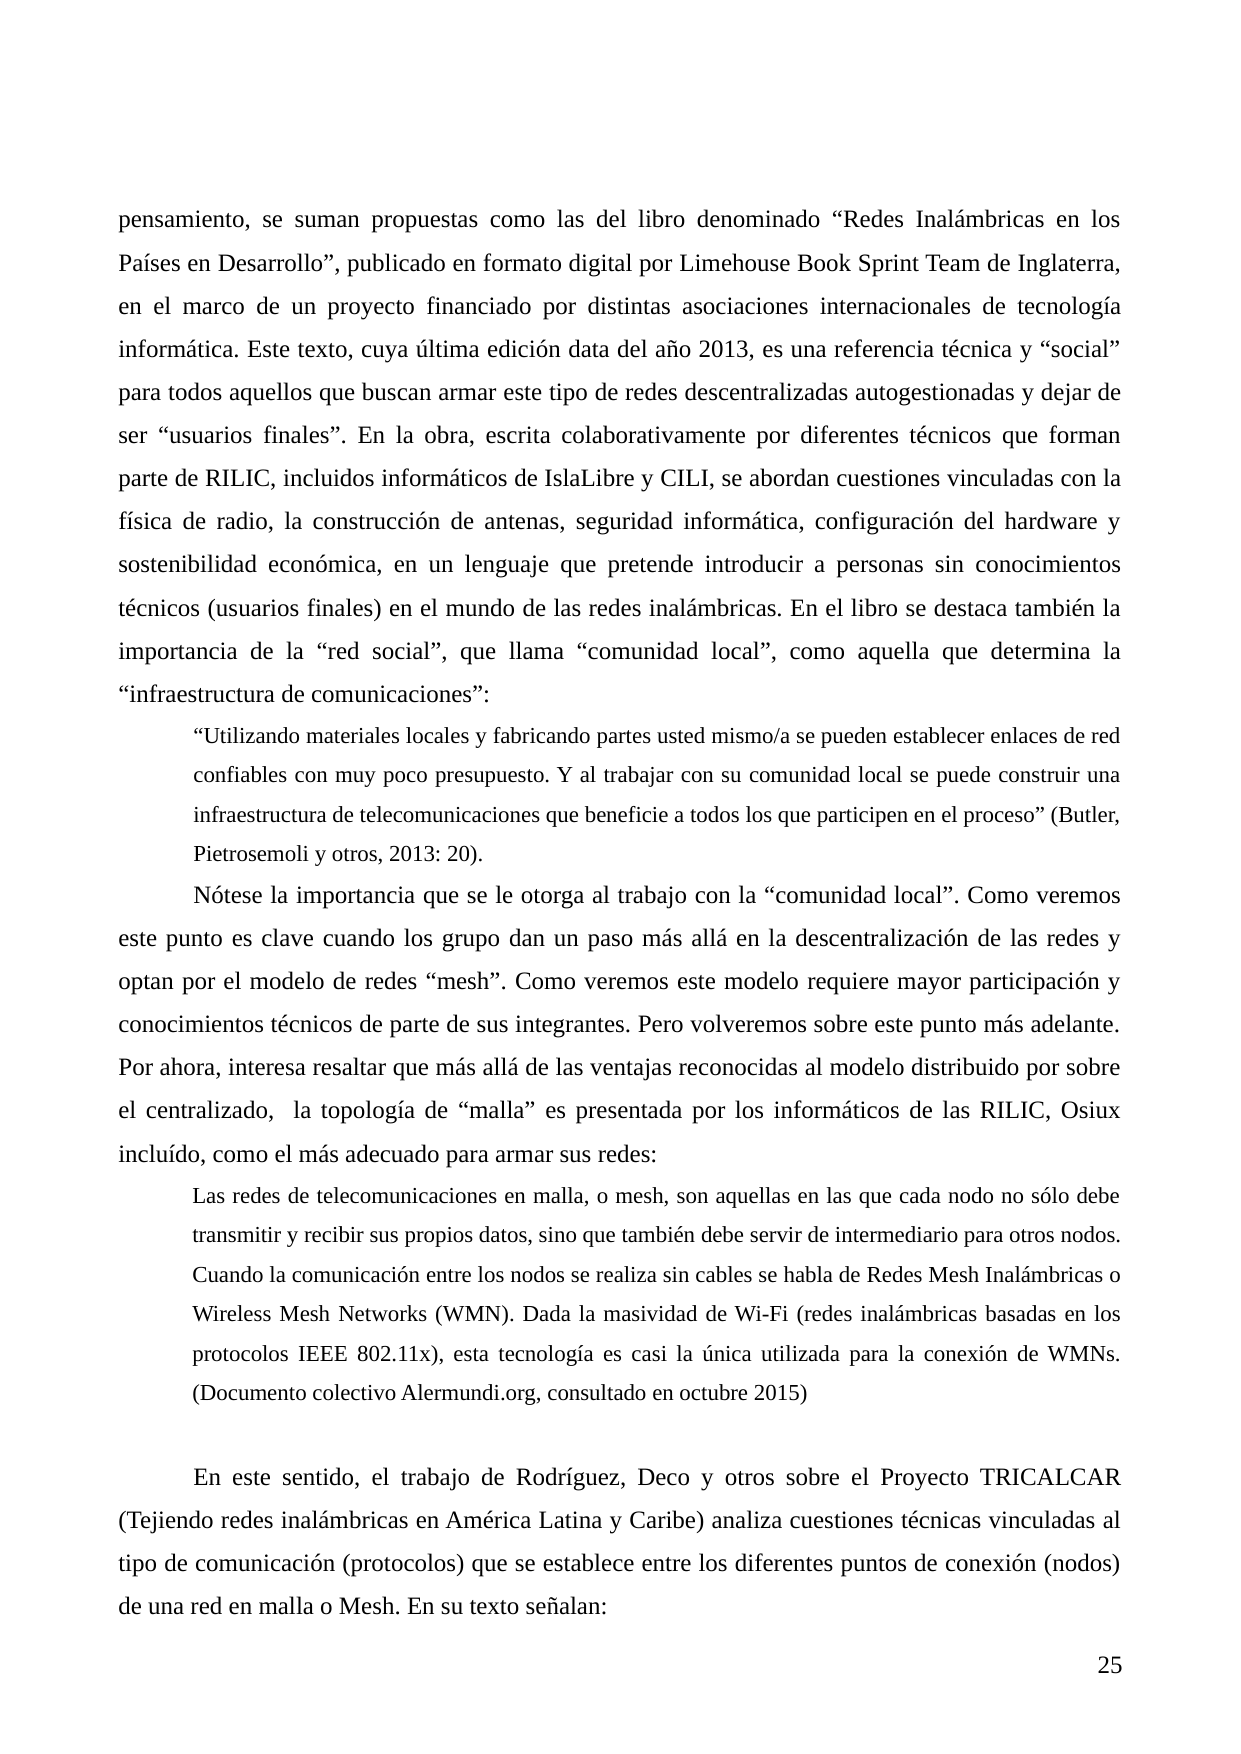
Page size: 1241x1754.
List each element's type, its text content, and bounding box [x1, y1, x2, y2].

text “Utilizando materiales locales y fabricando partes usted mismo/a se pueden establecer enlaces de red confiables con muy poco presupuesto. Y al trabajar con su comunidad local se puede construir una infraestructura de telecomunicaciones que beneficie a todos los que participen en el proceso” (Butler, Pietrosemoli y otros, 2013: 20). [193, 722, 1122, 867]
text En este sentido, el trabajo de Rodríguez, Deco y otros sobre el Proyecto TRICALCAR (Tejiendo redes inalámbricas en América Latina y Caribe) analiza cuestiones técnicas vinculadas al tipo de comunicación (protocolos) que se establece entre los diferentes puntos de conexión (nodos) de una red en malla o Mesh. En su texto señalan: [118, 1462, 1122, 1620]
text pensamiento, se suman propuestas como las del libro denominado “Redes Inalámbricas en los Países en Desarrollo”, publicado en formato digital por Limehouse Book Sprint Team de Inglaterra, en el marco de un proyecto financiado por distintas asociaciones internacionales de tecnología informática. Este texto, cuya última edición data del año 2013, es una referencia técnica y “social” para todos aquellos que buscan armar este tipo de redes descentralizadas autogestionadas y dejar de ser “usuarios finales”. En la obra, escrita colaborativamente por diferentes técnicos que forman parte de RILIC, incluidos informáticos de IslaLibre y CILI, se abordan cuestiones vinculadas con la física de radio, la construcción de antenas, seguridad informática, configuración del hardware y sostenibilidad económica, en un lenguaje que pretende introducir a personas sin conocimientos técnicos (usuarios finales) en el mundo de las redes inalámbricas. En el libro se destaca también la importancia de la “red social”, que llama “comunidad local”, como aquella que determina la “infraestructura de comunicaciones”: [118, 204, 1122, 708]
text Nótese la importancia que se le otorga al trabajo con la “comunidad local”. Como veremos este punto es clave cuando los grupo dan un paso más allá en la descentralización de las redes y optan por el modelo de redes “mesh”. Como veremos este modelo requiere mayor participación y conocimientos técnicos de parte de sus integrantes. Pero volveremos sobre este punto más adelante. Por ahora, interesa resaltar que más allá de las ventajas reconocidas al modelo distribuido por sobre el centralizado, la topología de “malla” es presentada por los informáticos de las RILIC, Osiux incluído, como el más adecuado para armar sus redes: [118, 880, 1122, 1167]
text Las redes de telecomunicaciones en malla, o mesh, son aquellas en las que cada nodo no sólo debe transmitir y recibir sus propios datos, sino que también debe servir de intermediario para otros nodos. Cuando la comunicación entre los nodos se realiza sin cables se habla de Redes Mesh Inalámbricas o Wireless Mesh Networks (WMN). Dada la masividad de Wi-Fi (redes inalámbricas basadas en los protocolos IEEE 802.11x), esta tecnología es casi la única utilizada para la conexión de WMNs. (Documento colectivo Alermundi.org, consultado en octubre 2015) [192, 1182, 1122, 1406]
